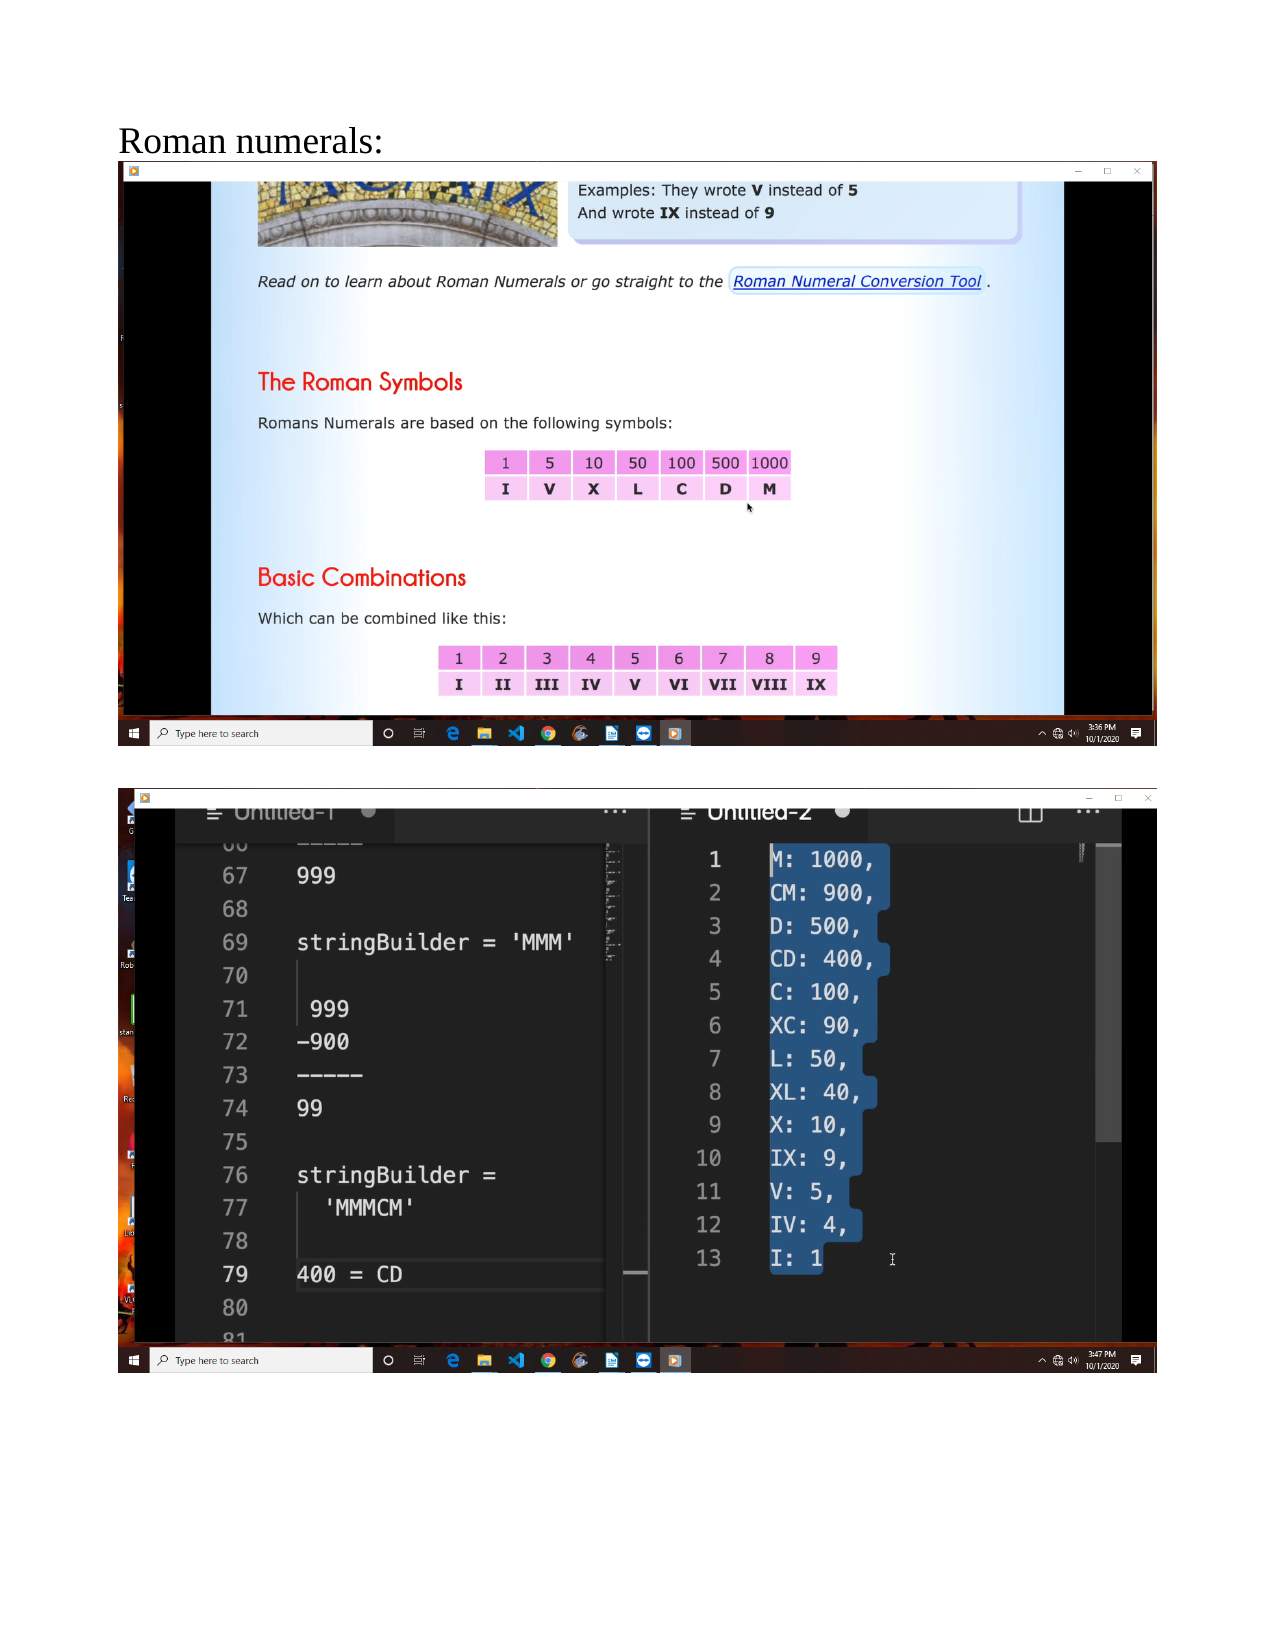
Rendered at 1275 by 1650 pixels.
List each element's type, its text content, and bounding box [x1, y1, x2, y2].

picture [118, 161, 1157, 746]
text Roman numerals: [118, 118, 1157, 161]
picture [118, 788, 1157, 1373]
